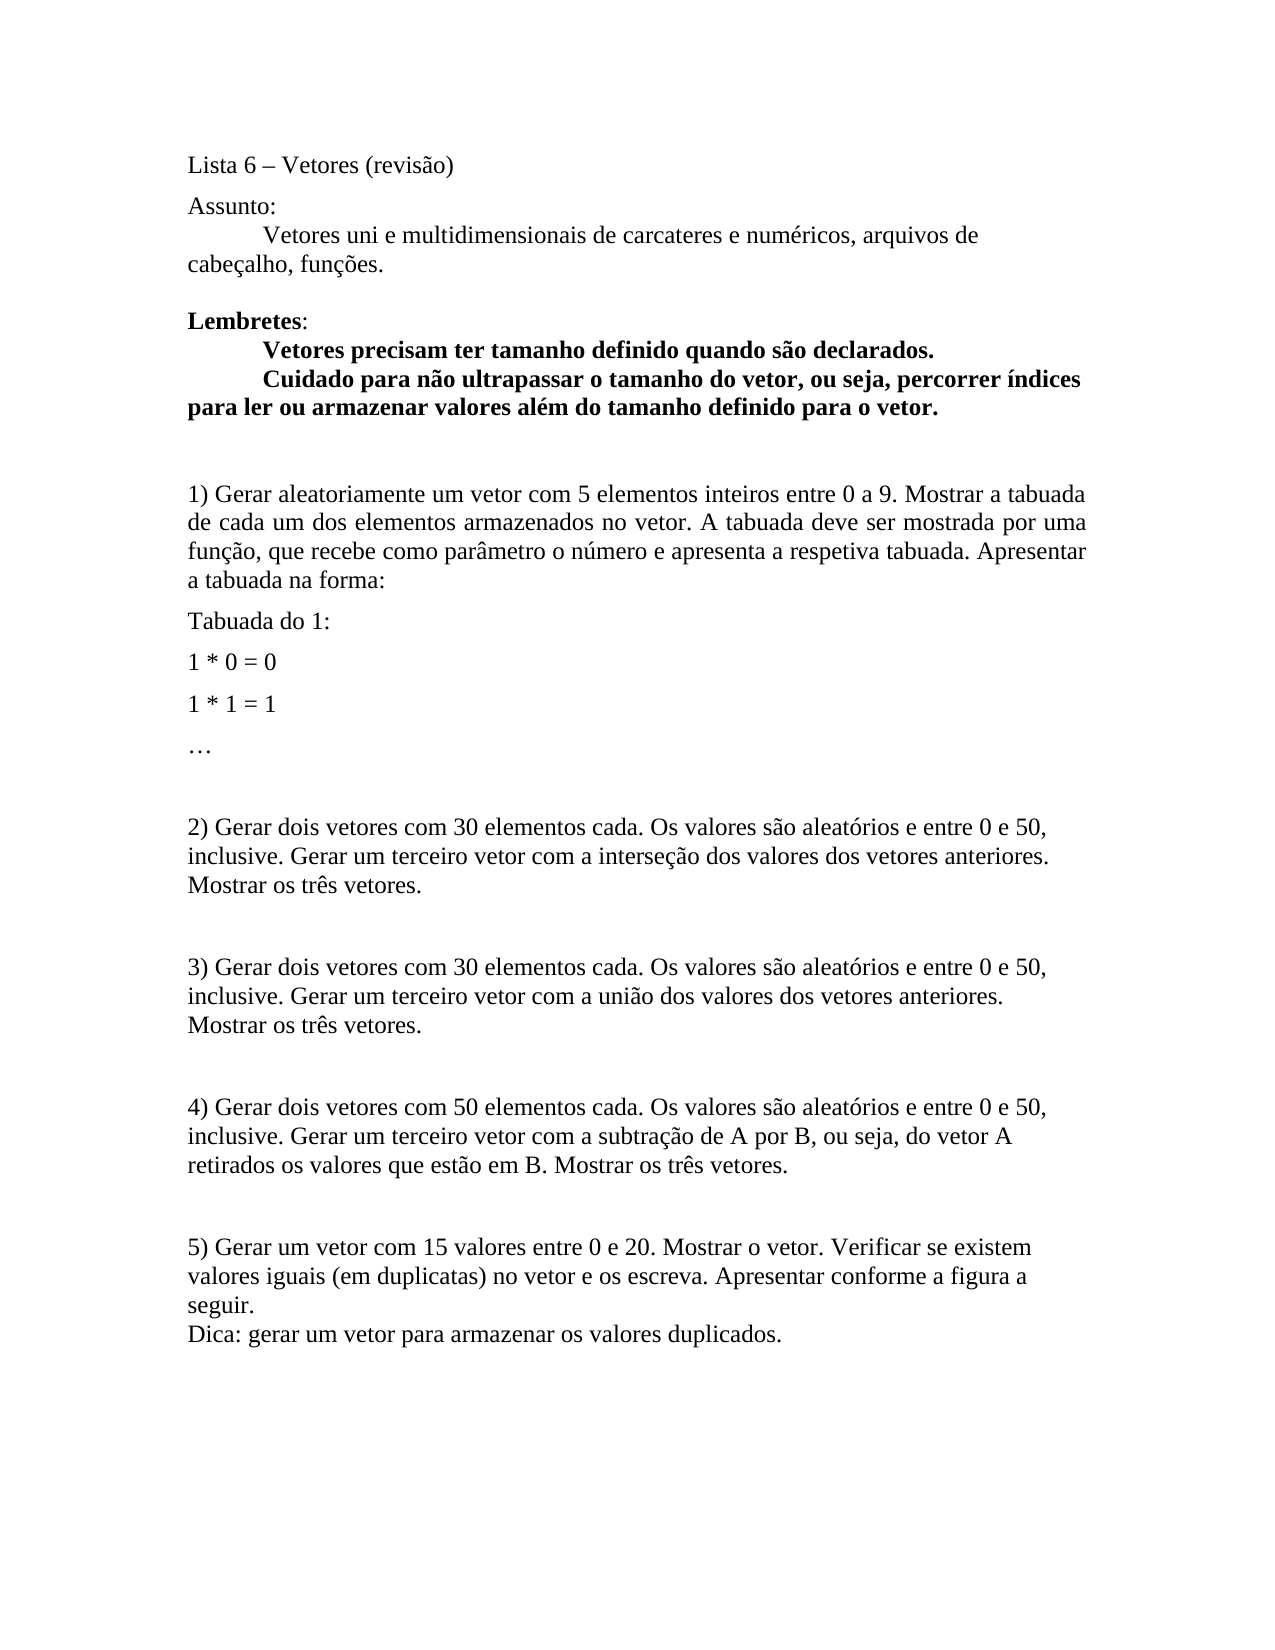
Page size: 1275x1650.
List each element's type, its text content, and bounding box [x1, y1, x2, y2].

text 3) Gerar dois vetores com 30 elementos cada. Os valores são aleatórios e entre 0 e 50, inclusive. Gerar um terceiro vetor com a união dos valores dos vetores anteriores. Mostrar os três vetores. [187, 952, 1087, 1039]
text 2) Gerar dois vetores com 30 elementos cada. Os valores são aleatórios e entre 0 e 50, inclusive. Gerar um terceiro vetor com a interseção dos valores dos vetores anteriores. Mostrar os três vetores. [187, 812, 1087, 899]
text 1 * 0 = 0 [187, 647, 1087, 676]
text Vetores uni e multidimensionais de carcateres e numéricos, arquivos de cabeçalho, funções. [187, 220, 1087, 277]
text 5) Gerar um vetor com 15 valores entre 0 e 20. Mostrar o vetor. Verificar se existem valores iguais (em duplicatas) no vetor e os escreva. Apresentar conforme a figura a seguir. [187, 1232, 1087, 1319]
text Lembretes: [187, 306, 1087, 335]
text … [187, 730, 1087, 759]
text Assunto: [187, 191, 1087, 220]
text Dica: gerar um vetor para armazenar os valores duplicados. [187, 1319, 1087, 1347]
text Tabuada do 1: [187, 606, 1087, 635]
text 1 * 1 = 1 [187, 689, 1087, 717]
text Cuidado para não ultrapassar o tamanho do vetor, ou seja, percorrer índices para ler ou armazenar valores além do tamanho definido para o vetor. [187, 364, 1087, 421]
text Lista 6 – Vetores (revisão) [187, 150, 1087, 179]
text 1) Gerar aleatoriamente um vetor com 5 elementos inteiros entre 0 a 9. Mostrar a tabuada de cada um dos elementos armazenados no vetor. A tabuada deve ser mostrada por uma função, que recebe como parâmetro o número e apresenta a respetiva tabuada. Apresentar a tabuada na forma: [187, 479, 1087, 594]
text Vetores precisam ter tamanho definido quando são declarados. [187, 335, 1087, 364]
text 4) Gerar dois vetores com 50 elementos cada. Os valores são aleatórios e entre 0 e 50, inclusive. Gerar um terceiro vetor com a subtração de A por B, ou seja, do vetor A retirados os valores que estão em B. Mostrar os três vetores. [187, 1092, 1087, 1179]
